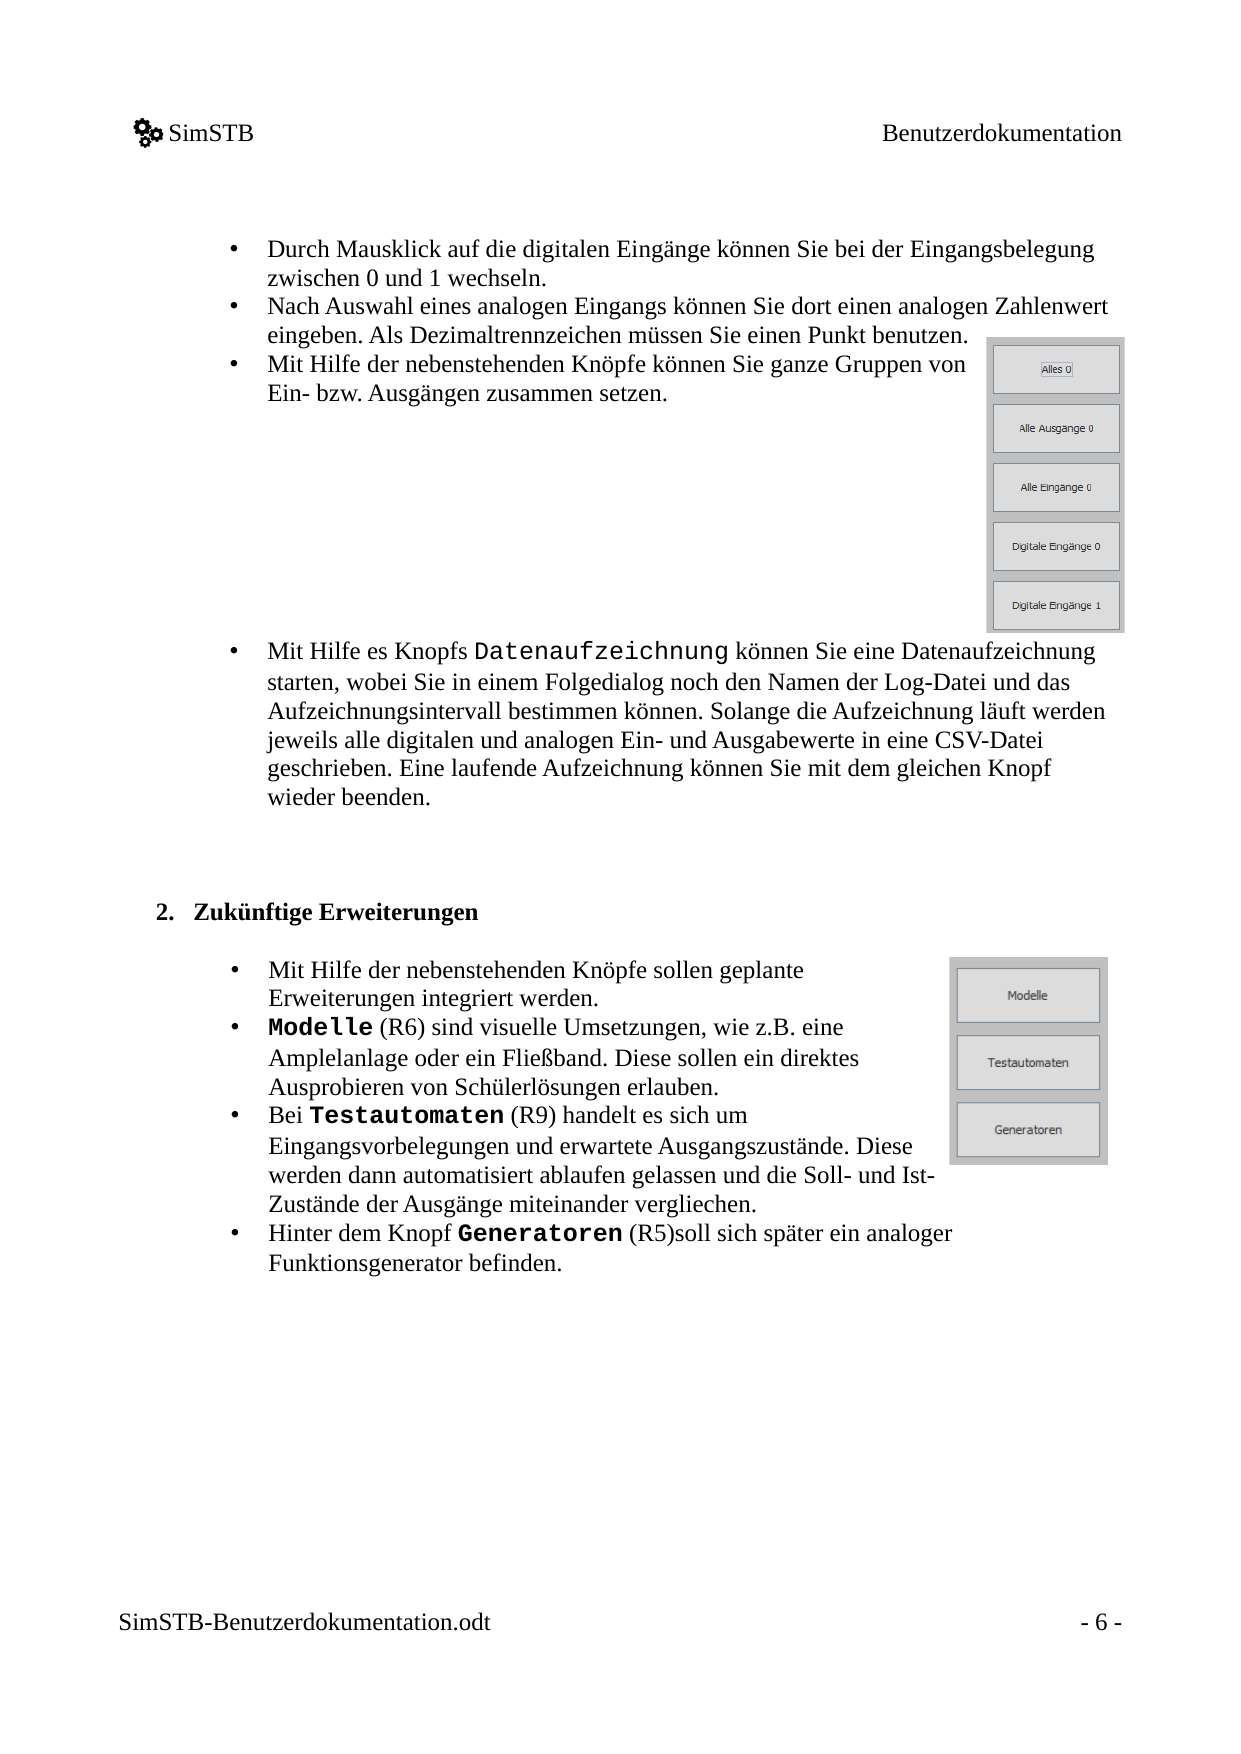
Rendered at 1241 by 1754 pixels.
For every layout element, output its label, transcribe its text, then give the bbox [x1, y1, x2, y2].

list Nach Auswahl eines analogen Eingangs können Sie dort einen analogen Zahlenwert eingeben. Als Dezimaltrennzeichen müssen Sie einen Punkt benutzen. [229, 291, 1122, 349]
list Zukünftige Erweiterungen [156, 897, 1122, 926]
list Modelle (R6) sind visuelle Umsetzungen, wie z.B. eine Amplelanlage oder ein Fließband. Diese sollen ein direktes Ausprobieren von Schülerlösungen erlauben. [231, 1012, 949, 1101]
list Mit Hilfe es Knopfs Datenaufzeichnung können Sie eine Datenaufzeichnung starten, wobei Sie in einem Folgedialog noch den Namen der Log-Datei und das Aufzeichnungsintervall bestimmen können. Solange die Aufzeichnung läuft werden jeweils alle digitalen und analogen Ein- und Ausgabewerte in eine CSV-Datei geschrieben. Eine laufende Aufzeichnung können Sie mit dem gleichen Knopf wieder beenden. [229, 636, 1122, 811]
picture [949, 957, 1108, 1165]
picture [133, 118, 164, 148]
picture [986, 337, 1125, 633]
list Hinter dem Knopf Generatoren (R5)soll sich später ein analoger Funktionsgenerator befinden. [231, 1218, 1122, 1277]
list Bei Testautomaten (R9) handelt es sich um Eingangsvorbelegungen und erwartete Ausgangszustände. Diese werden dann automatisiert ablaufen gelassen und die Soll- und Ist-Zustände der Ausgänge miteinander vergliechen. [231, 1101, 1122, 1218]
list Durch Mausklick auf die digitalen Eingänge können Sie bei der Eingangsbelegung zwischen 0 und 1 wechseln. [229, 234, 1122, 291]
list Mit Hilfe der nebenstehenden Knöpfe sollen geplante Erweiterungen integriert werden. [231, 955, 1122, 1012]
list Mit Hilfe der nebenstehenden Knöpfe können Sie ganze Gruppen von Ein- bzw. Ausgängen zusammen setzen. [229, 349, 986, 406]
